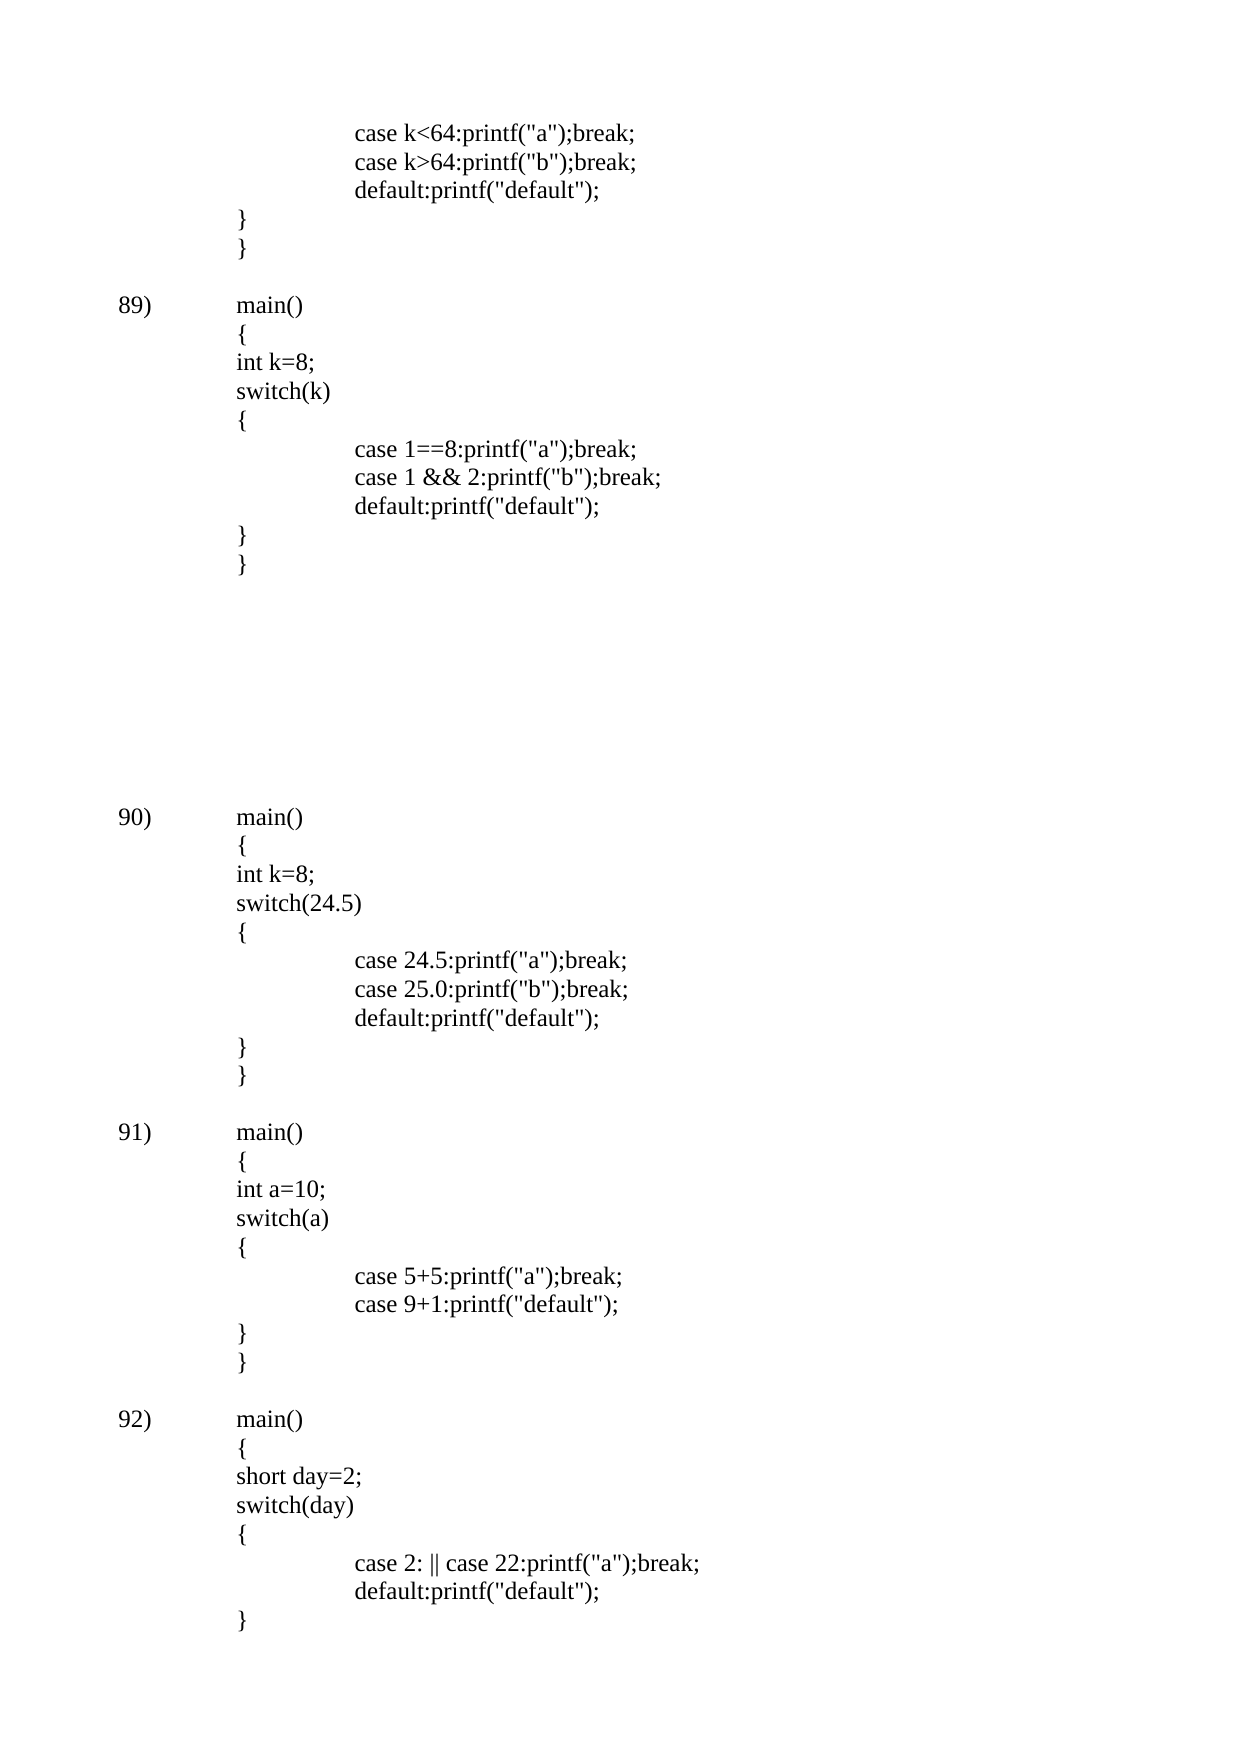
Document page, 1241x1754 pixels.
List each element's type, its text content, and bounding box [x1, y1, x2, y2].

text } [118, 1318, 1122, 1347]
text } [118, 1032, 1122, 1060]
text { [118, 1433, 1122, 1461]
text switch(day) [118, 1490, 1122, 1519]
text int k=8; [118, 347, 1122, 376]
text } [118, 549, 1122, 577]
text { [118, 830, 1122, 859]
text default:printf("default"); [118, 1576, 1122, 1605]
text { [118, 1146, 1122, 1174]
text switch(k) [118, 376, 1122, 405]
text case 2: || case 22:printf("a");break; [118, 1548, 1122, 1576]
text { [118, 1232, 1122, 1261]
text 91) main() [118, 1117, 1122, 1146]
text case 9+1:printf("default"); [118, 1289, 1122, 1318]
text case 1 && 2:printf("b");break; [118, 462, 1122, 491]
text switch(24.5) [118, 888, 1122, 917]
text { [118, 1519, 1122, 1548]
text int a=10; [118, 1174, 1122, 1203]
text case 1==8:printf("a");break; [118, 434, 1122, 462]
text { [118, 319, 1122, 347]
text } [118, 520, 1122, 549]
text } [118, 1347, 1122, 1376]
text case k<64:printf("a");break; [118, 118, 1122, 147]
text { [118, 405, 1122, 434]
text default:printf("default"); [118, 176, 1122, 204]
text default:printf("default"); [118, 1003, 1122, 1032]
text } [118, 233, 1122, 262]
text } [118, 1605, 1122, 1634]
text case 24.5:printf("a");break; [118, 945, 1122, 974]
text switch(a) [118, 1203, 1122, 1232]
text short day=2; [118, 1461, 1122, 1490]
text } [118, 204, 1122, 233]
text 90) main() [118, 802, 1122, 830]
text case k>64:printf("b");break; [118, 147, 1122, 176]
text default:printf("default"); [118, 491, 1122, 520]
text 89) main() [118, 290, 1122, 319]
text case 25.0:printf("b");break; [118, 974, 1122, 1003]
text 92) main() [118, 1404, 1122, 1433]
text case 5+5:printf("a");break; [118, 1261, 1122, 1289]
text } [118, 1060, 1122, 1089]
text int k=8; [118, 859, 1122, 888]
text { [118, 917, 1122, 945]
